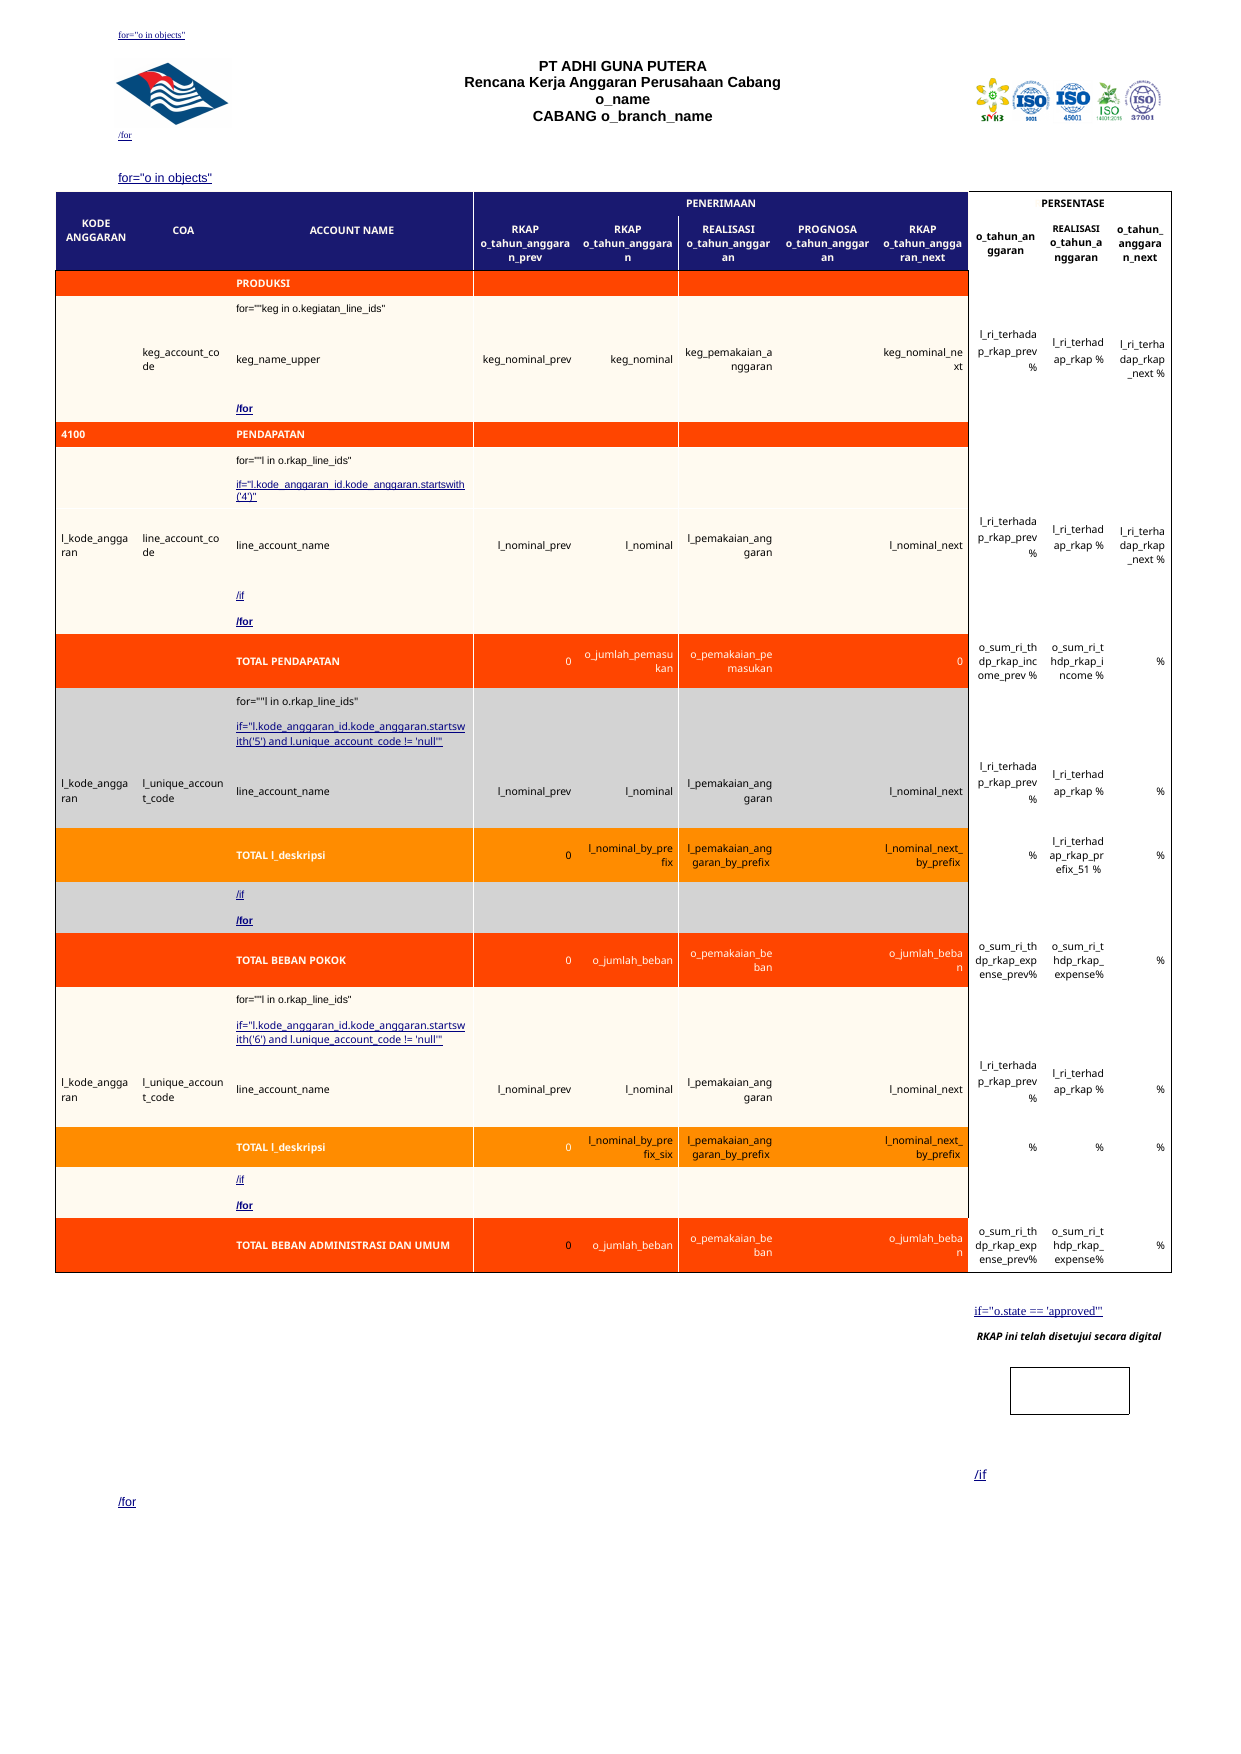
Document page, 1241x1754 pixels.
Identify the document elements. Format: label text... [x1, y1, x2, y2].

table_cell [778, 296, 877, 322]
table_cell % [1109, 1053, 1171, 1127]
table_cell [778, 1273, 877, 1298]
table_cell [577, 688, 678, 714]
table_cell [56, 473, 136, 508]
table_cell l_pemakaian_anggaran_by_prefix [679, 828, 778, 882]
picture [971, 76, 1163, 124]
table_cell [778, 1218, 877, 1272]
table_cell [474, 448, 577, 473]
table_cell [969, 422, 1043, 447]
table_cell l_nominal [577, 754, 678, 828]
table_cell keg_pemakaian_anggaran [679, 322, 778, 396]
table_header PENERIMAAN [474, 192, 968, 216]
table_cell [136, 1324, 230, 1349]
table_cell [136, 828, 230, 882]
picture [113, 58, 233, 128]
table_cell [1043, 422, 1109, 447]
table_cell [56, 933, 136, 987]
table_cell [136, 882, 230, 908]
table_cell l_ri_terhadap_rkap % [1043, 754, 1109, 828]
table_cell [577, 714, 678, 754]
table_cell [1109, 609, 1171, 634]
table_cell [1043, 473, 1109, 508]
table_cell [474, 1298, 577, 1324]
table_cell [877, 1013, 968, 1053]
table_cell [778, 1193, 877, 1218]
table_cell [1109, 1273, 1171, 1298]
table_cell o_jumlah_beban [577, 933, 678, 987]
table_cell [778, 473, 877, 508]
table_cell [56, 1013, 136, 1053]
table_cell [474, 987, 577, 1013]
table_cell [56, 1218, 136, 1272]
table_cell % [969, 1127, 1043, 1167]
table_cell [136, 1193, 230, 1218]
table_cell % [1109, 933, 1171, 987]
table_cell [577, 609, 678, 634]
table_cell l_ri_terhadap_rkap_prev % [969, 1053, 1043, 1127]
table_cell [577, 422, 678, 447]
table_cell l_ri_terhadap_rkap_prev % [969, 509, 1043, 583]
table_cell o_jumlah_beban [577, 1218, 678, 1272]
table_cell [969, 1193, 1043, 1218]
table_header KODE ANGGARAN [56, 192, 136, 270]
table_cell l_nominal [577, 1053, 678, 1127]
table_cell [877, 1193, 968, 1218]
table_cell [877, 296, 968, 322]
table_cell [136, 1298, 230, 1324]
table_cell [1109, 987, 1171, 1013]
table_cell 0 [474, 1127, 577, 1167]
table_cell [679, 1349, 778, 1460]
table_cell [577, 1324, 678, 1349]
table_cell [679, 271, 778, 296]
table_cell [577, 1193, 678, 1218]
table_cell [679, 1298, 778, 1324]
table_cell [577, 1167, 678, 1193]
table_cell [679, 1013, 778, 1053]
table_cell [136, 1218, 230, 1272]
table_cell [136, 908, 230, 933]
table_cell % [969, 828, 1043, 882]
table_cell [230, 1273, 473, 1298]
table_cell TOTAL PENDAPATAN [230, 634, 473, 688]
table_cell /if [230, 583, 473, 609]
table_cell [1109, 473, 1171, 508]
table_cell if="o.state == 'approved'" [969, 1298, 1171, 1324]
table_cell 0 [474, 634, 577, 688]
table_cell [136, 933, 230, 987]
table_cell [1043, 987, 1109, 1013]
table_cell [230, 1298, 473, 1324]
table_cell [877, 1167, 968, 1193]
table_cell [474, 1349, 577, 1460]
table_cell l_unique_account_code [136, 754, 230, 828]
table_cell [778, 583, 877, 609]
table_cell [1109, 714, 1171, 754]
table_cell l_nominal_by_prefix_six [577, 1127, 678, 1167]
table_cell [679, 296, 778, 322]
table_cell /for [230, 396, 473, 422]
table_cell [969, 1273, 1043, 1298]
table_cell l_pemakaian_anggaran [679, 509, 778, 583]
table_cell [55, 1324, 136, 1349]
table_cell keg_nominal_next [877, 322, 968, 396]
table_cell l_nominal_by_prefix [577, 828, 678, 882]
table_cell [877, 688, 968, 714]
table_cell [969, 583, 1043, 609]
table_cell [877, 448, 968, 473]
table_cell [56, 634, 136, 688]
table_cell [679, 609, 778, 634]
table_cell [778, 1053, 877, 1127]
table_cell [778, 1167, 877, 1193]
table_cell [679, 1273, 778, 1298]
table_cell % [1043, 1127, 1109, 1167]
table_cell [877, 583, 968, 609]
table_cell TOTAL l_deskripsi [230, 1127, 473, 1167]
table_cell [1109, 1167, 1171, 1193]
table_cell [778, 396, 877, 422]
table_cell [136, 1460, 230, 1488]
table_cell [1043, 296, 1109, 322]
table_cell l_nominal_prev [474, 754, 577, 828]
table_cell [877, 271, 968, 296]
table_cell 0 [474, 828, 577, 882]
table_cell [136, 987, 230, 1013]
table_cell [877, 609, 968, 634]
table_cell [474, 609, 577, 634]
table_cell [1109, 422, 1171, 447]
table_cell [778, 754, 877, 828]
table_cell l_ri_terhadap_rkap_next % [1109, 322, 1171, 396]
table_cell [969, 296, 1043, 322]
table_cell l_pemakaian_anggaran [679, 1053, 778, 1127]
table_cell [1043, 396, 1109, 422]
table_cell % [1109, 1218, 1171, 1272]
table_cell [679, 1460, 778, 1488]
table_cell [778, 634, 877, 688]
table_cell [1043, 688, 1109, 714]
table_cell [577, 448, 678, 473]
table_cell [474, 583, 577, 609]
table_cell keg_nominal [577, 322, 678, 396]
table_cell [230, 1349, 473, 1460]
table_cell [577, 396, 678, 422]
table_cell [969, 714, 1043, 754]
table_cell l_ri_terhadap_rkap % [1043, 1053, 1109, 1127]
table_cell [679, 1193, 778, 1218]
table_cell [56, 1193, 136, 1218]
table_cell [474, 714, 577, 754]
table_cell [577, 1013, 678, 1053]
table_cell [56, 688, 136, 714]
table_cell line_account_code [136, 509, 230, 583]
table_cell [877, 396, 968, 422]
table_cell [778, 271, 877, 296]
table_cell [136, 609, 230, 634]
table_header COA [136, 192, 230, 270]
table_header ACCOUNT NAME [230, 192, 473, 270]
table_cell [877, 1349, 968, 1460]
table_cell [877, 908, 968, 933]
table_header [50, 185, 1175, 1494]
table_cell l_ri_terhadap_rkap_next % [1109, 509, 1171, 583]
table_cell 4100 [56, 422, 136, 447]
table_cell [877, 1324, 968, 1349]
table_cell [474, 1013, 577, 1053]
table_cell [679, 908, 778, 933]
table_cell [56, 828, 136, 882]
table_cell [577, 1460, 678, 1488]
table_cell [474, 473, 577, 508]
table_cell [679, 583, 778, 609]
table_cell o_sum_ri_thdp_rkap_expense% [1043, 933, 1109, 987]
table_cell [577, 987, 678, 1013]
table_cell [136, 714, 230, 754]
table_cell if="l.kode_anggaran_id.kode_anggaran.startswith('5') and l.unique_account_code != 'null'" [230, 714, 473, 754]
table_cell o_pemakaian_beban [679, 933, 778, 987]
table_cell [577, 473, 678, 508]
table_cell line_account_name [230, 509, 473, 583]
table_cell [679, 396, 778, 422]
table_cell [577, 908, 678, 933]
table_cell [969, 396, 1043, 422]
table_cell [56, 322, 136, 396]
table_cell /if [230, 882, 473, 908]
table_cell [1043, 609, 1109, 634]
table_cell [474, 1273, 577, 1298]
table_cell for=""l in o.rkap_line_ids" [230, 688, 473, 714]
table_cell o_jumlah_beban [877, 1218, 968, 1272]
table_cell [778, 908, 877, 933]
table_cell [56, 271, 136, 296]
table_cell [969, 473, 1043, 508]
table_cell /if [969, 1460, 1171, 1488]
table_cell l_ri_terhadap_rkap_prev % [969, 322, 1043, 396]
table_cell [778, 1460, 877, 1488]
table_cell [877, 1273, 968, 1298]
table_cell [679, 688, 778, 714]
table_cell o_pemakaian_pemasukan [679, 634, 778, 688]
table_cell RKAP o_tahun_anggaran_next [877, 216, 968, 270]
table_cell [778, 828, 877, 882]
table_cell [1109, 1013, 1171, 1053]
table_cell % [1109, 634, 1171, 688]
table_cell [778, 448, 877, 473]
table_cell [778, 1324, 877, 1349]
table_cell [778, 987, 877, 1013]
table_cell REALISASI o_tahun_anggaran [1043, 216, 1109, 270]
table_cell [679, 1324, 778, 1349]
table_cell [1109, 908, 1171, 933]
table_cell [877, 882, 968, 908]
table_cell [474, 688, 577, 714]
table_cell [1043, 1013, 1109, 1053]
table_cell o_sum_ri_thdp_rkap_expense% [1043, 1218, 1109, 1272]
table_cell [679, 473, 778, 508]
table_cell [778, 933, 877, 987]
table_cell [1043, 583, 1109, 609]
table_cell /for [230, 1193, 473, 1218]
table_cell PROGNOSA o_tahun_anggaran [778, 216, 877, 270]
table_cell l_ri_terhadap_rkap_prev % [969, 754, 1043, 828]
table_cell if="l.kode_anggaran_id.kode_anggaran.startswith('4')" [230, 473, 473, 508]
table_cell [877, 714, 968, 754]
table_cell [474, 908, 577, 933]
table_cell l_nominal_next_by_prefix [877, 828, 968, 882]
table_cell [969, 882, 1043, 908]
table_cell [969, 1167, 1043, 1193]
table_cell [778, 422, 877, 447]
table_cell [778, 509, 877, 583]
table_cell TOTAL BEBAN ADMINISTRASI DAN UMUM [230, 1218, 473, 1272]
table_cell [136, 634, 230, 688]
table_cell l_nominal_next [877, 754, 968, 828]
table_cell [1043, 908, 1109, 933]
table_cell [55, 1298, 136, 1324]
table_cell [1109, 1193, 1171, 1218]
text for="o in objects" [118, 171, 1122, 185]
table_cell o_sum_ri_thdp_rkap_income_prev % [969, 634, 1043, 688]
table_cell [778, 609, 877, 634]
table_cell [136, 1349, 230, 1460]
table_cell [1043, 270, 1109, 296]
table_cell [55, 1460, 136, 1488]
table_cell [474, 1167, 577, 1193]
table_cell [1043, 1167, 1109, 1193]
table_cell o_jumlah_beban [877, 933, 968, 987]
table_cell [577, 1273, 678, 1298]
table_cell [56, 882, 136, 908]
table_cell [474, 396, 577, 422]
table_cell [1109, 296, 1171, 322]
table_cell % [1109, 1127, 1171, 1167]
table_cell line_account_name [230, 1053, 473, 1127]
text /for [118, 1494, 1122, 1509]
table_cell o_tahun_anggaran [969, 216, 1043, 270]
table_cell [778, 1298, 877, 1324]
table_cell [778, 688, 877, 714]
table_cell [577, 296, 678, 322]
table_cell [1109, 448, 1171, 473]
table_cell [1109, 583, 1171, 609]
table_cell [474, 296, 577, 322]
table_cell [136, 583, 230, 609]
table_cell [136, 296, 230, 322]
table_cell l_kode_anggaran [56, 509, 136, 583]
table_cell [969, 688, 1043, 714]
table_cell [969, 270, 1043, 296]
table_cell [474, 271, 577, 296]
table_cell [877, 473, 968, 508]
table_cell % [1109, 828, 1171, 882]
table_cell [969, 908, 1043, 933]
table_cell [679, 1167, 778, 1193]
table_cell [969, 448, 1043, 473]
table_cell [56, 396, 136, 422]
table_cell [230, 1324, 473, 1349]
table_cell [56, 448, 136, 473]
table_cell [56, 1127, 136, 1167]
table_cell [55, 1349, 136, 1460]
table_cell [1043, 714, 1109, 754]
table_cell l_nominal_next_by_prefix [877, 1127, 968, 1167]
table_cell [778, 1127, 877, 1167]
table_cell [136, 271, 230, 296]
table_cell keg_nominal_prev [474, 322, 577, 396]
table_cell [577, 583, 678, 609]
table_cell [778, 1349, 877, 1460]
table_cell [474, 1193, 577, 1218]
table_cell [577, 1298, 678, 1324]
table_cell [969, 1013, 1043, 1053]
table_cell [877, 1460, 968, 1488]
table_cell l_nominal_next [877, 1053, 968, 1127]
table_cell [136, 1167, 230, 1193]
table_cell [56, 583, 136, 609]
table_cell [474, 1324, 577, 1349]
table_cell l_ri_terhadap_rkap_prefix_51 % [1043, 828, 1109, 882]
table_cell [56, 296, 136, 322]
table_cell [136, 1127, 230, 1167]
table_cell o_sum_ri_thdp_rkap_expense_prev% [969, 933, 1043, 987]
table_cell [136, 396, 230, 422]
table_cell l_kode_anggaran [56, 754, 136, 828]
table_cell l_nominal [577, 509, 678, 583]
table_cell l_pemakaian_anggaran [679, 754, 778, 828]
table_cell [577, 1349, 678, 1460]
table_cell [474, 422, 577, 447]
table_cell [474, 882, 577, 908]
table_cell o_jumlah_pemasukan [577, 634, 678, 688]
table_cell [55, 1273, 136, 1298]
table_cell [56, 908, 136, 933]
table_cell [877, 1298, 968, 1324]
table_cell for=""l in o.rkap_line_ids" [230, 987, 473, 1013]
table_cell 0 [474, 933, 577, 987]
table_cell keg_name_upper [230, 322, 473, 396]
table_cell REALISASI o_tahun_anggaran [679, 216, 778, 270]
table_cell [136, 1013, 230, 1053]
table_cell RKAP o_tahun_anggaran [577, 216, 678, 270]
table_cell o_pemakaian_beban [679, 1218, 778, 1272]
table_cell [1109, 270, 1171, 296]
table_cell 0 [877, 634, 968, 688]
table_cell PRODUKSI [230, 271, 473, 296]
table_cell [778, 322, 877, 396]
table_cell PENDAPATAN [230, 422, 473, 447]
table_cell keg_account_code [136, 322, 230, 396]
table_cell [56, 714, 136, 754]
table_cell [1043, 448, 1109, 473]
table_header RPERSENTASE [969, 192, 1171, 216]
table_cell l_nominal_prev [474, 1053, 577, 1127]
table_cell [56, 609, 136, 634]
table_cell [136, 448, 230, 473]
table_cell o_tahun_anggaran_next [1109, 216, 1171, 270]
table_cell [1043, 882, 1109, 908]
table_cell [56, 1167, 136, 1193]
table_cell [778, 714, 877, 754]
table_cell [577, 271, 678, 296]
table_cell % [1109, 754, 1171, 828]
table_cell [877, 422, 968, 447]
table_cell o_sum_ri_thdp_rkap_income % [1043, 634, 1109, 688]
table_cell [679, 714, 778, 754]
table_cell [136, 688, 230, 714]
table_cell RKAP ini telah disetujui secara digital [969, 1324, 1171, 1349]
table_cell [778, 882, 877, 908]
table_cell [1109, 882, 1171, 908]
table_cell [136, 422, 230, 447]
table_cell [969, 987, 1043, 1013]
table_cell [679, 987, 778, 1013]
table_cell l_pemakaian_anggaran_by_prefix [679, 1127, 778, 1167]
table_cell [969, 609, 1043, 634]
table_cell l_unique_account_code [136, 1053, 230, 1127]
table_cell l_nominal_next [877, 509, 968, 583]
table_cell l_ri_terhadap_rkap % [1043, 322, 1109, 396]
table_cell TOTAL l_deskripsi [230, 828, 473, 882]
table_cell for=""l in o.rkap_line_ids" [230, 448, 473, 473]
table_cell 0 [474, 1218, 577, 1272]
table_cell [474, 1460, 577, 1488]
table_cell [577, 882, 678, 908]
table_cell [877, 987, 968, 1013]
table_cell [136, 473, 230, 508]
table_cell l_ri_terhadap_rkap % [1043, 509, 1109, 583]
table_cell [778, 1013, 877, 1053]
table_cell TOTAL BEBAN POKOK [230, 933, 473, 987]
table_cell [136, 1273, 230, 1298]
table_cell if="l.kode_anggaran_id.kode_anggaran.startswith('6') and l.unique_account_code != 'null'" [230, 1013, 473, 1053]
table_cell [969, 1349, 1171, 1460]
table_cell [1043, 1193, 1109, 1218]
table_cell RKAP o_tahun_anggaran_prev [474, 216, 577, 270]
table_cell [1043, 1273, 1109, 1298]
table_cell /if [230, 1167, 473, 1193]
table_cell /for [230, 908, 473, 933]
table_cell [679, 448, 778, 473]
table_cell for=""keg in o.kegiatan_line_ids" [230, 296, 473, 322]
table_cell [679, 882, 778, 908]
table_cell [1109, 688, 1171, 714]
table_cell [679, 422, 778, 447]
table_cell o_sum_ri_thdp_rkap_expense_prev% [969, 1218, 1043, 1272]
table_cell /for [230, 609, 473, 634]
table_cell l_nominal_prev [474, 509, 577, 583]
table_cell l_kode_anggaran [56, 1053, 136, 1127]
table_cell line_account_name [230, 754, 473, 828]
table_cell [230, 1460, 473, 1488]
table_cell [56, 987, 136, 1013]
table_cell [1109, 396, 1171, 422]
